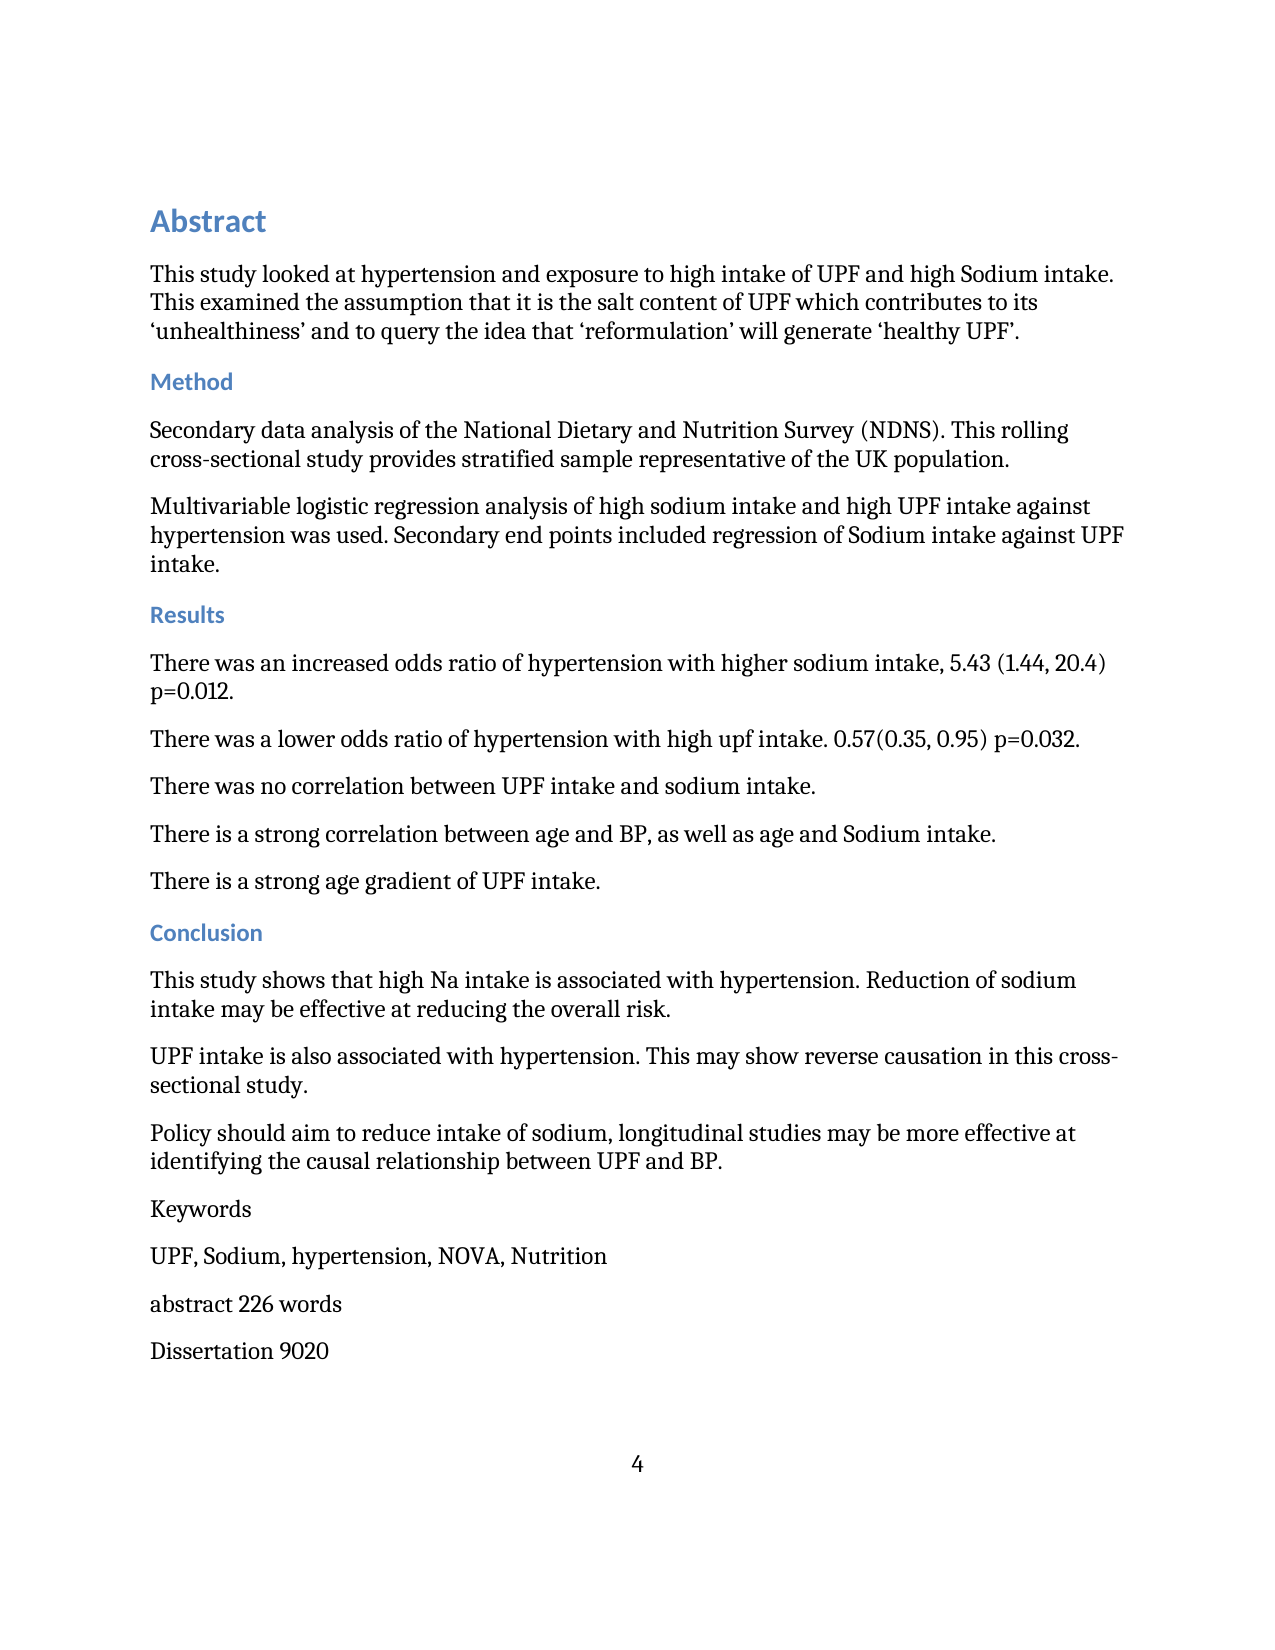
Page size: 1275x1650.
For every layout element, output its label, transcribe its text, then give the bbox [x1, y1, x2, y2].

text Multivariable logistic regression analysis of high sodium intake and high UPF intake against hypertension was used. Secondary end points included regression of Sodium intake against UPF intake. [150, 492, 1125, 578]
text Keywords [150, 1195, 1125, 1223]
text There was no correlation between UPF intake and sodium intake. [150, 772, 1125, 801]
text There was a lower odds ratio of hypertension with high upf intake. 0.57(0.35, 0.95) p=0.032. [150, 725, 1125, 753]
text This study looked at hypertension and exposure to high intake of UPF and high Sodium intake. This examined the assumption that it is the salt content of UPF which contributes to its ‘unhealthiness’ and to query the idea that ‘reformulation’ will generate ‘healthy UPF’. [150, 259, 1125, 346]
text Secondary data analysis of the National Dietary and Nutrition Survey (NDNS). This rolling cross-sectional study provides stratified sample representative of the UK population. [150, 416, 1125, 473]
text UPF, Sodium, hypertension, NOVA, Nutrition [150, 1242, 1125, 1271]
text Policy should aim to reduce intake of sodium, longitudinal studies may be more effective at identifying the causal relationship between UPF and BP. [150, 1118, 1125, 1176]
subtitle Method [150, 367, 1125, 397]
text This study shows that high Na intake is associated with hypertension. Reduction of sodium intake may be effective at reducing the overall risk. [150, 966, 1125, 1023]
text abstract 226 words [150, 1290, 1125, 1318]
subtitle Results [150, 599, 1125, 630]
subtitle Abstract [150, 200, 1125, 241]
text There was an increased odds ratio of hypertension with higher sodium intake, 5.43 (1.44, 20.4) p=0.012. [150, 648, 1125, 706]
text There is a strong age gradient of UPF intake. [150, 867, 1125, 896]
text Dissertation 9020 [150, 1337, 1125, 1366]
text There is a strong correlation between age and BP, as well as age and Sodium intake. [150, 820, 1125, 848]
subtitle Conclusion [150, 917, 1125, 947]
text UPF intake is also associated with hypertension. This may show reverse causation in this cross-sectional study. [150, 1042, 1125, 1100]
